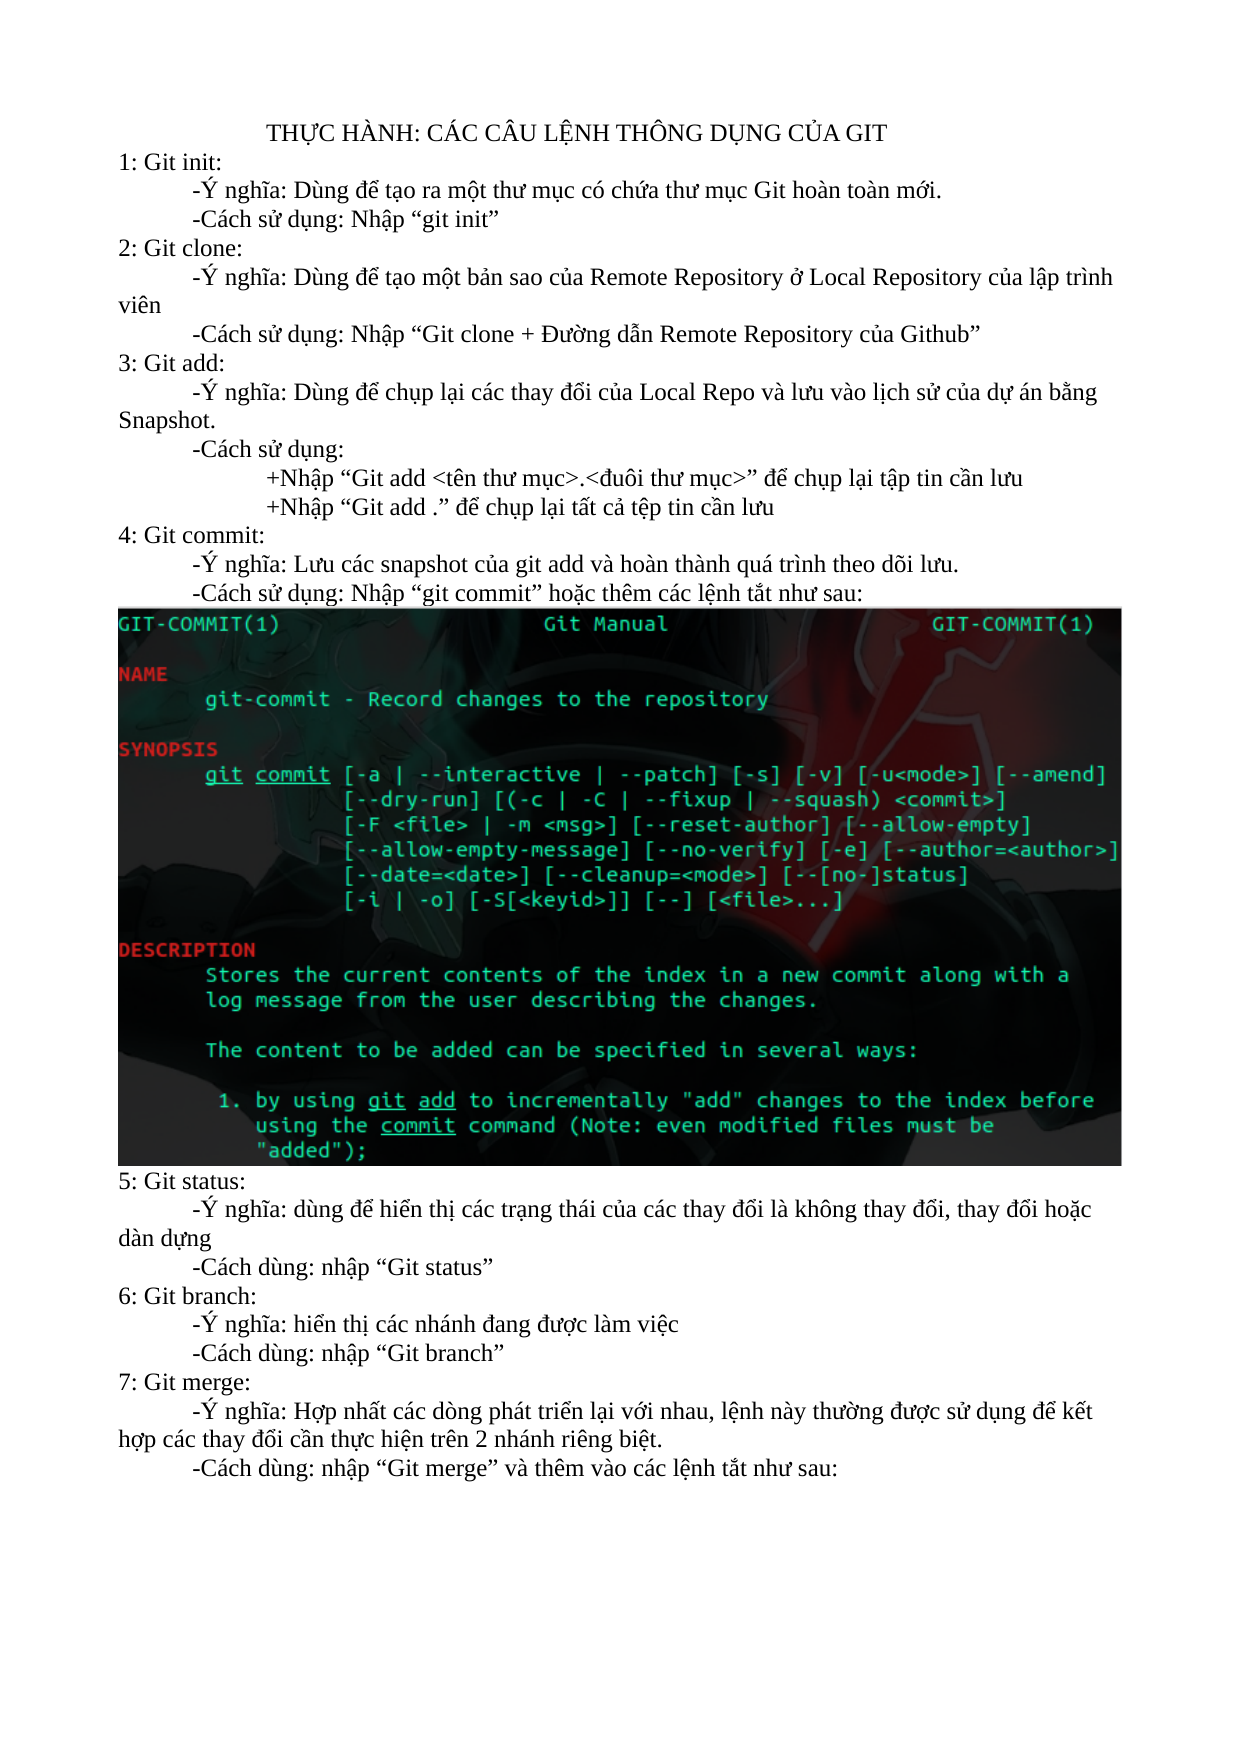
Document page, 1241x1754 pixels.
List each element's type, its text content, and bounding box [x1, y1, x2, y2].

text 3: Git add: [118, 348, 1122, 377]
text 2: Git clone: [118, 233, 1122, 262]
text -Ý nghĩa: Dùng để tạo một bản sao của Remote Repository ở Local Repository của lập trình viên [118, 262, 1122, 319]
text -Ý nghĩa: Lưu các snapshot của git add và hoàn thành quá trình theo dõi lưu. [118, 549, 1122, 578]
text 5: Git status: [118, 1166, 1122, 1194]
text THỰC HÀNH: CÁC CÂU LỆNH THÔNG DỤNG CỦA GIT [118, 118, 1122, 147]
text -Ý nghĩa: hiển thị các nhánh đang được làm việc [118, 1309, 1122, 1338]
text 4: Git commit: [118, 521, 1122, 549]
text +Nhập “Git add <tên thư mục>.<đuôi thư mục>” để chụp lại tập tin cần lưu [118, 463, 1122, 492]
text +Nhập “Git add .” để chụp lại tất cả tệp tin cần lưu [118, 492, 1122, 521]
text -Cách dùng: nhập “Git merge” và thêm vào các lệnh tắt như sau: [118, 1453, 1122, 1482]
text -Cách dùng: nhập “Git branch” [118, 1338, 1122, 1367]
text 1: Git init: [118, 147, 1122, 176]
picture [118, 606, 1123, 1166]
text -Ý nghĩa: Dùng để tạo ra một thư mục có chứa thư mục Git hoàn toàn mới. [118, 176, 1122, 204]
text -Ý nghĩa: Hợp nhất các dòng phát triển lại với nhau, lệnh này thường được sử dụng để kết hợp các thay đổi cần thực hiện trên 2 nhánh riêng biệt. [118, 1396, 1122, 1453]
text -Cách sử dụng: Nhập “git commit” hoặc thêm các lệnh tắt như sau: [118, 578, 1122, 606]
text -Ý nghĩa: Dùng để chụp lại các thay đổi của Local Repo và lưu vào lịch sử của dự án bằng Snapshot. [118, 377, 1122, 434]
text 7: Git merge: [118, 1367, 1122, 1396]
text -Cách sử dụng: Nhập “git init” [118, 204, 1122, 233]
text -Ý nghĩa: dùng để hiển thị các trạng thái của các thay đổi là không thay đổi, thay đổi hoặc dàn dựng [118, 1194, 1122, 1252]
text -Cách sử dụng: [118, 434, 1122, 463]
text 6: Git branch: [118, 1281, 1122, 1309]
text -Cách dùng: nhập “Git status” [118, 1252, 1122, 1281]
text -Cách sử dụng: Nhập “Git clone + Đường dẫn Remote Repository của Github” [118, 319, 1122, 348]
